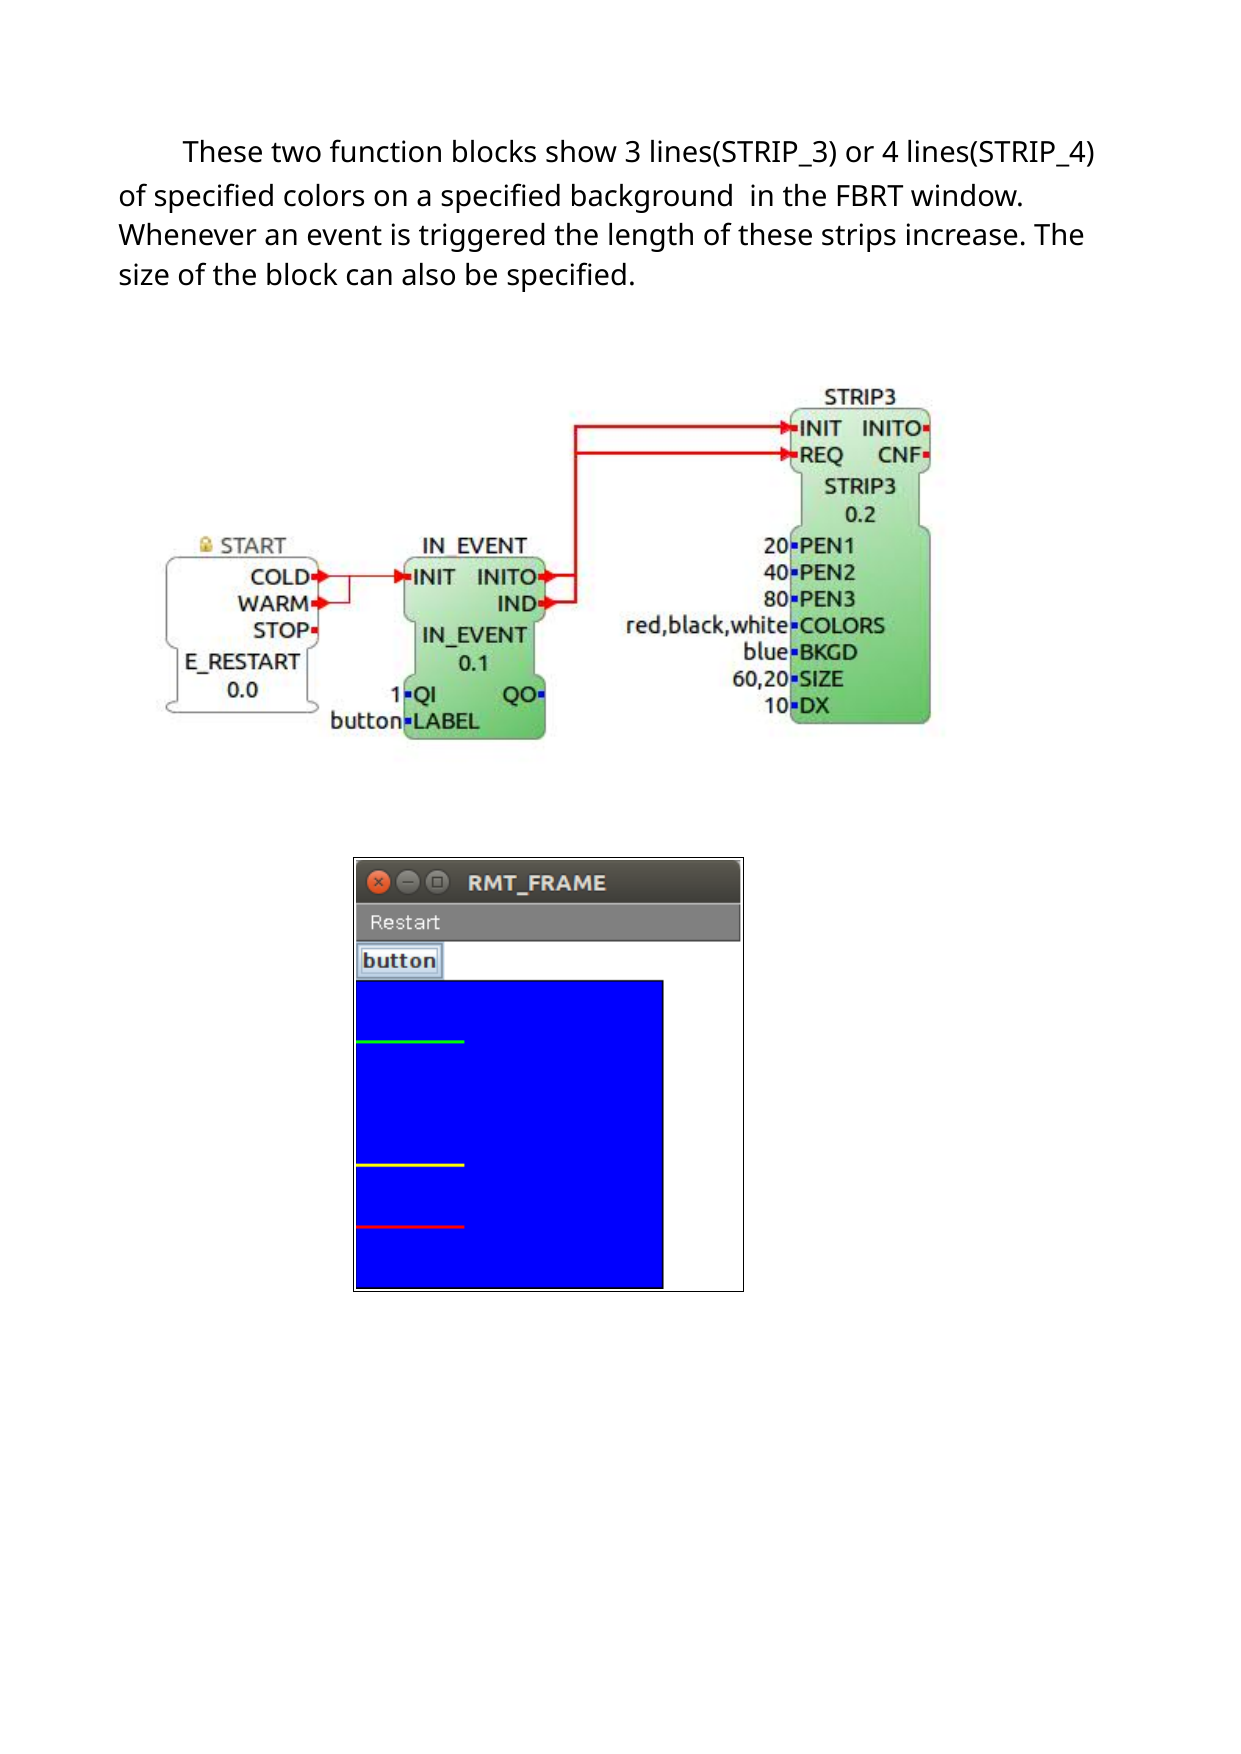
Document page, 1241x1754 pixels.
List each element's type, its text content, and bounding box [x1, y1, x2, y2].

picture [119, 336, 978, 787]
text These two function blocks show 3 lines(STRIP_3) or 4 lines(STRIP_4) of specified colors on a specified background in the FBRT window. Whenever an event is triggered the length of these strips increase. The size of the block can also be specified. [118, 118, 1122, 294]
picture [356, 860, 741, 1289]
